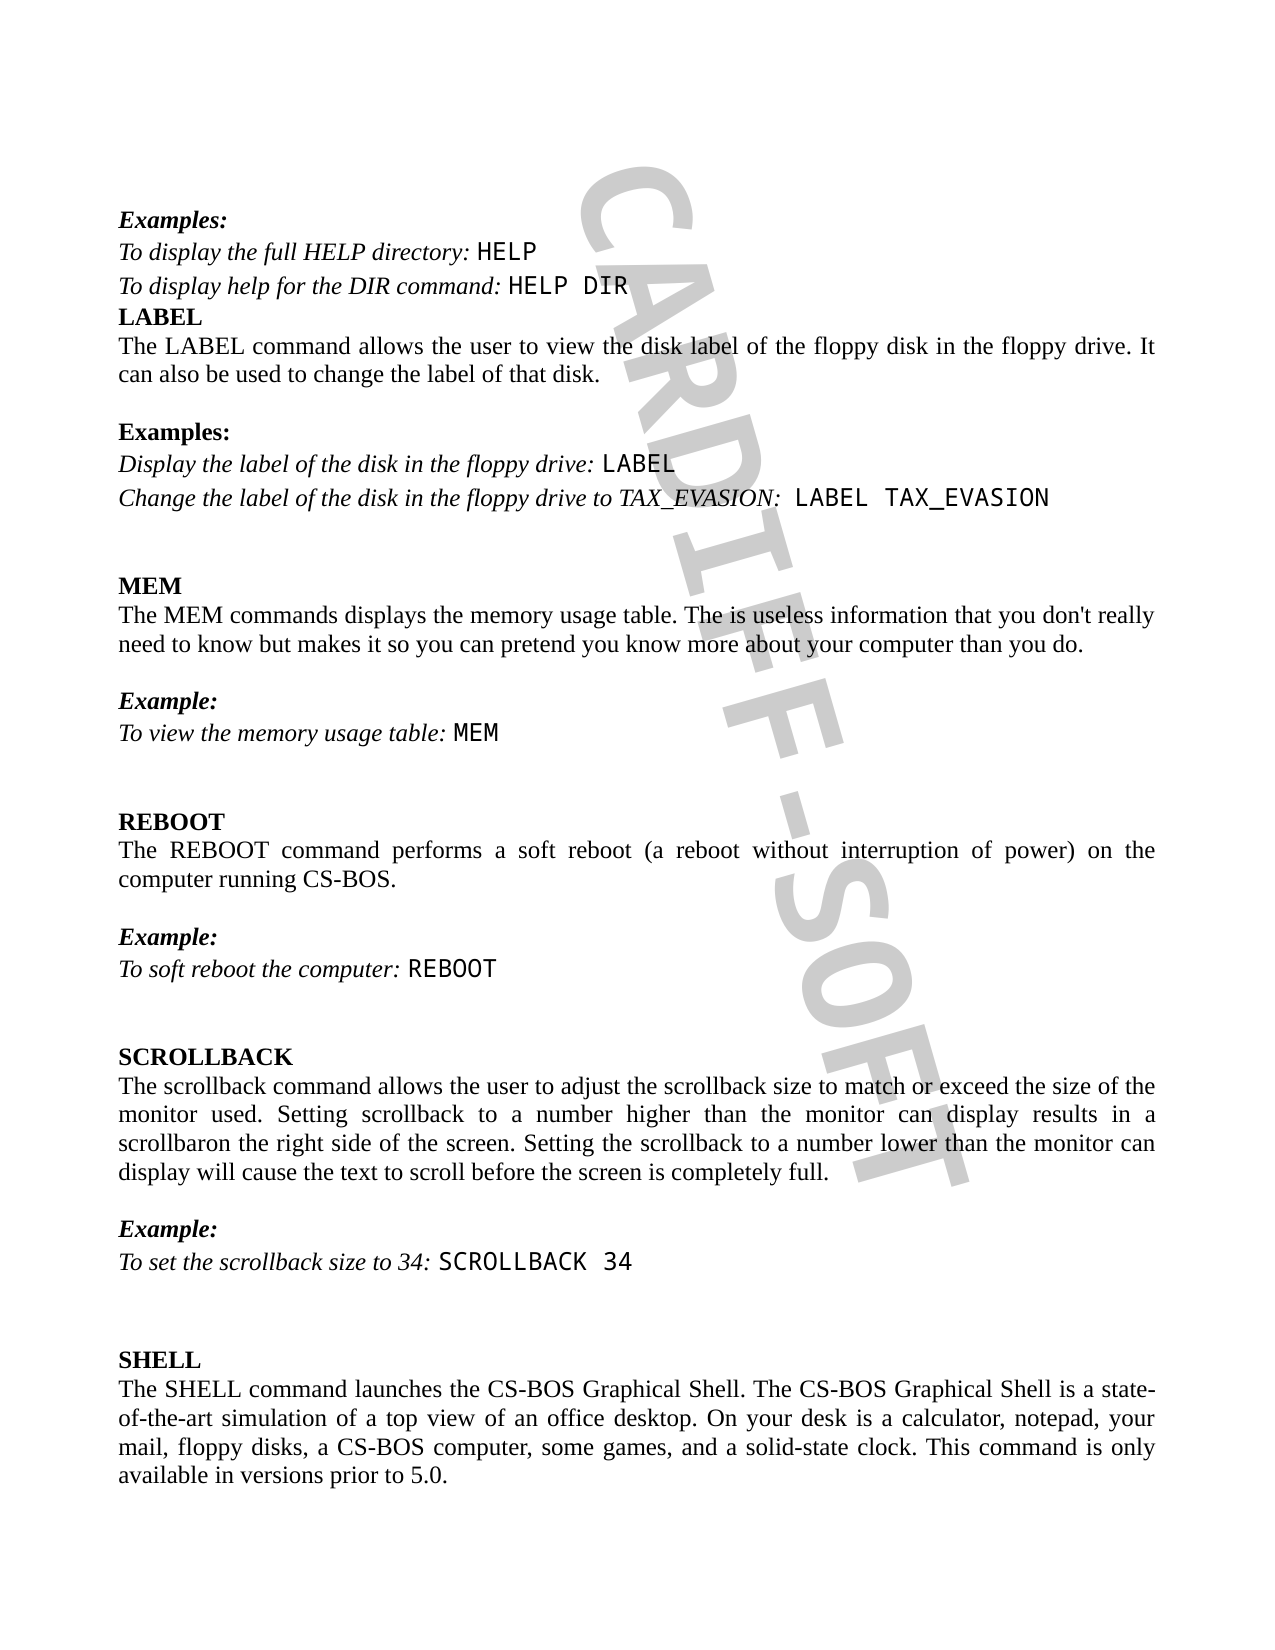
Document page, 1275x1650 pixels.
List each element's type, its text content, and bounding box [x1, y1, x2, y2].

text [647, 282, 694, 302]
text [601, 205, 1157, 234]
text Display the label of the disk in the floppy drive: LABEL [118, 446, 657, 480]
text Example: [118, 1214, 1157, 1243]
text Display the label of the disk in the floppy drive: LABEL [671, 446, 742, 480]
text [751, 417, 1157, 446]
text To view the memory usage table: MEM [118, 715, 777, 749]
text [697, 268, 1157, 302]
text [823, 963, 893, 984]
text [930, 1042, 1157, 1071]
text REBOOT [118, 807, 791, 835]
text The MEM commands displays the memory usage table. The is useless information that you don't really need to know but makes it so you can pretend you know more about your computer than you do. [803, 600, 1157, 658]
text To display the full HELP directory: HELP [118, 234, 1157, 268]
text [787, 715, 1157, 749]
text The MEM commands displays the memory usage table. The is useless information that you don't really need to know but makes it so you can pretend you know more about your computer than you do. [118, 600, 771, 658]
text [885, 1050, 918, 1071]
text [828, 686, 1157, 715]
text LABEL [118, 302, 637, 331]
text The SHELL command launches the CS-BOS Graphical Shell. The CS-BOS Graphical Shell is a state-of-the-art simulation of a top view of an office desktop. On your desk is a calculator, notepad, your mail, floppy disks, a CS-BOS computer, some games, and a solid-state clock. This command is only available in versions prior to 5.0. [118, 1374, 1157, 1489]
text [899, 950, 1157, 984]
text [650, 302, 1157, 331]
text MEM [118, 571, 1157, 600]
text [803, 807, 1157, 835]
text To set the scrollback size to 34: SCROLLBACK 34 [118, 1243, 1157, 1277]
text To display help for the DIR command: HELP DIR [118, 268, 633, 302]
text SCROLLBACK [118, 1042, 860, 1071]
text SHELL [118, 1345, 1157, 1374]
text [786, 704, 816, 715]
text The REBOOT command performs a soft reboot (a reboot without interruption of power) on the computer running CS-BOS. [118, 835, 1157, 893]
text Display the label of the disk in the floppy drive: LABEL [756, 446, 1157, 480]
text Example: [118, 686, 796, 715]
text Change the label of the disk in the floppy drive to TAX_EVASION: LABEL TAX_EVASION [118, 480, 1157, 514]
text Examples: [118, 205, 585, 234]
text Examples: [118, 417, 737, 446]
text To soft reboot the computer: REBOOT [118, 950, 832, 984]
text Example: [118, 922, 1157, 950]
text The LABEL command allows the user to view the disk label of the floppy disk in the floppy drive. It can also be used to change the label of that disk. [118, 331, 1157, 388]
text [838, 1062, 870, 1071]
text The scrollback command allows the user to adjust the scrollback size to match or exceed the size of the monitor used. Setting scrollback to a number higher than the monitor can display results in a scrollbaron the right side of the screen. Setting the scrollback to a number lower than the monitor can display will cause the text to scroll before the screen is completely full. [118, 1071, 1157, 1186]
